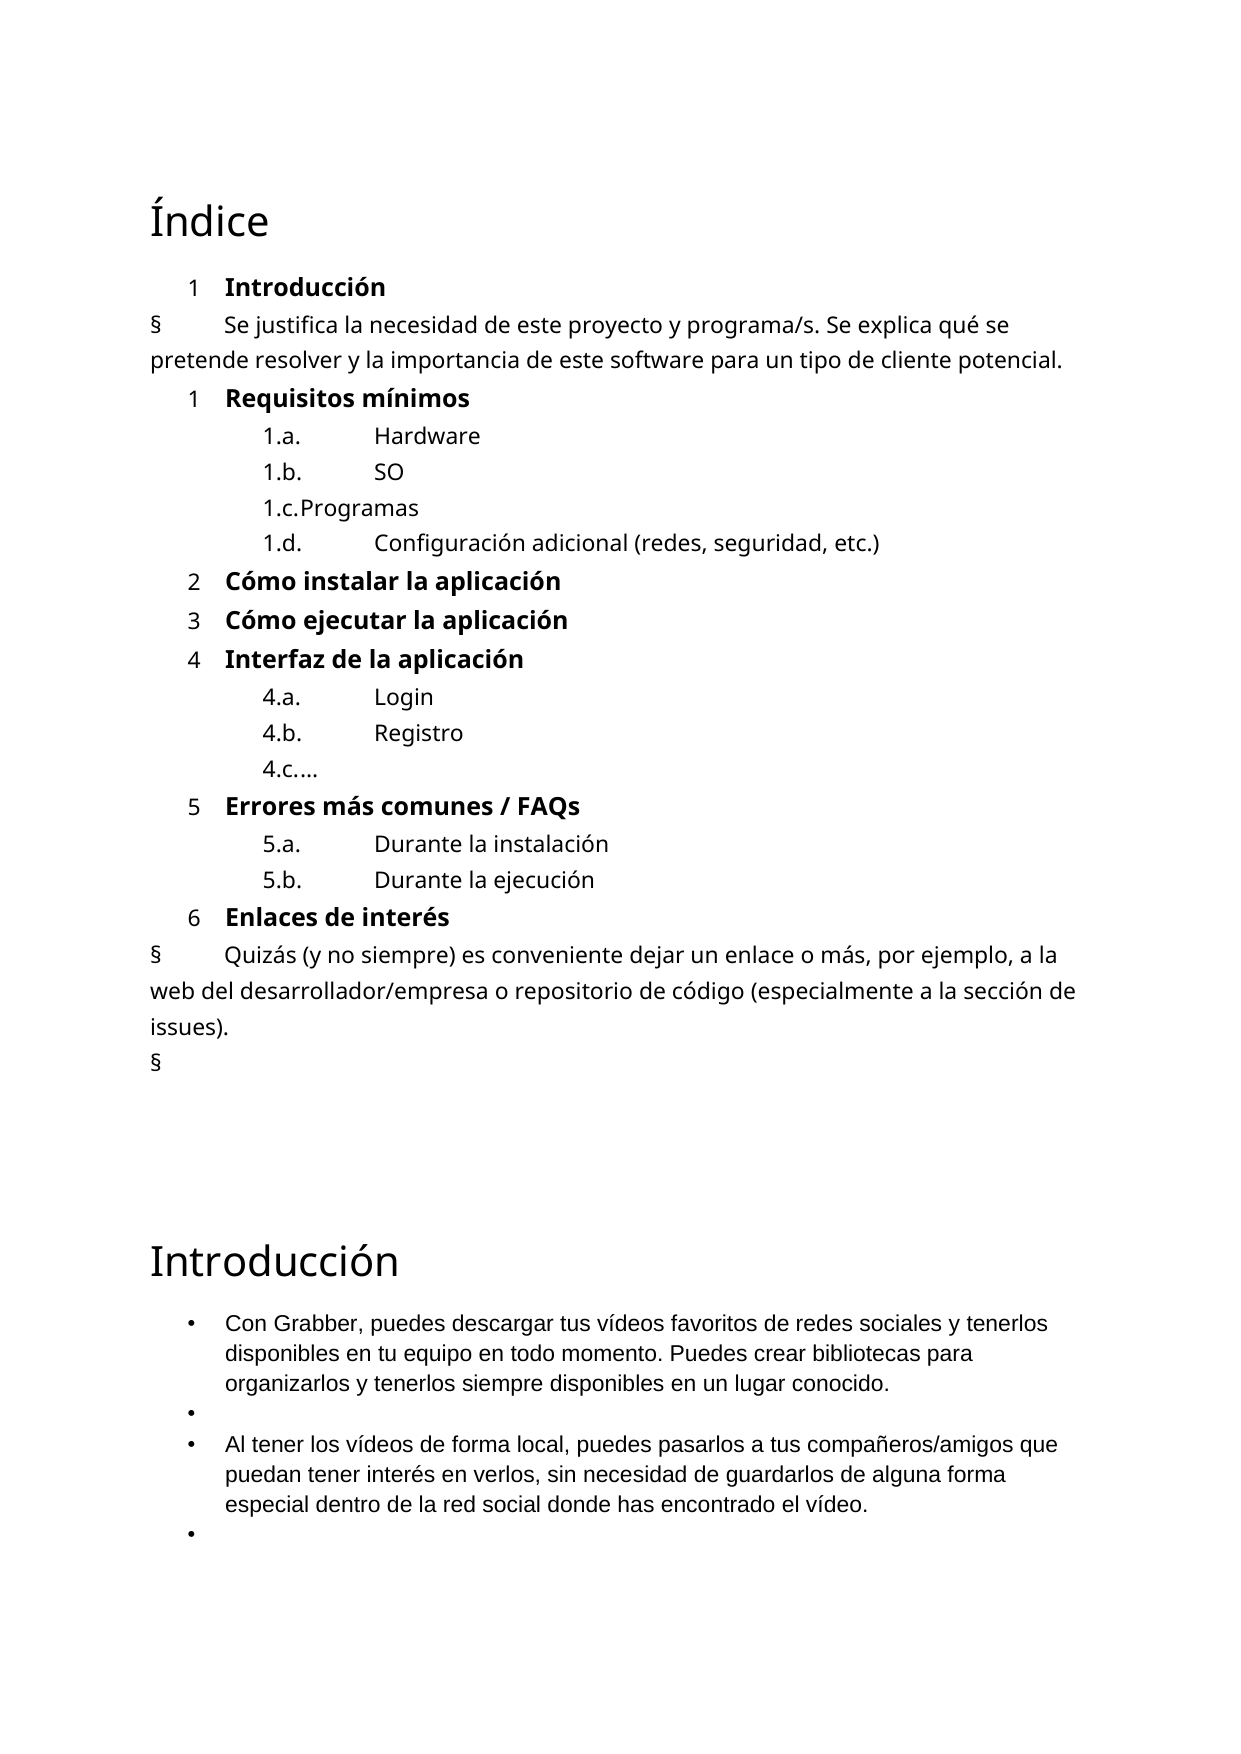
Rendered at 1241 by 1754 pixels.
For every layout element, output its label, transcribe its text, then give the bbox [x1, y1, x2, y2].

list Registro [262, 717, 1090, 748]
list Errores más comunes / FAQs [187, 789, 1090, 823]
list Al tener los vídeos de forma local, puedes pasarlos a tus compañeros/amigos que puedan tener interés en verlos, sin necesidad de guardarlos de alguna forma especial dentro de la red social donde has encontrado el vídeo. [187, 1431, 1090, 1517]
subtitle Se justifica la necesidad de este proyecto y programa/s. Se explica qué se pretende resolver y la importancia de este software para un tipo de cliente potencial. [150, 308, 1090, 376]
list Programas [262, 491, 1090, 523]
list Cómo instalar la aplicación [187, 563, 1090, 597]
list Enlaces de interés [187, 900, 1090, 934]
list Hardware [262, 419, 1090, 451]
list Durante la instalación [262, 828, 1090, 859]
list Introducción [187, 269, 1090, 303]
subtitle Quizás (y no siempre) es conveniente dejar un enlace o más, por ejemplo, a la web del desarrollador/empresa o repositorio de código (especialmente a la sección de issues). [150, 939, 1090, 1042]
subtitle Introducción [150, 1232, 1090, 1289]
list Cómo ejecutar la aplicación [187, 602, 1090, 637]
list Durante la ejecución [262, 864, 1090, 895]
list … [262, 753, 1090, 784]
list Login [262, 681, 1090, 712]
subtitle Índice [150, 192, 1090, 248]
list Requisitos mínimos [187, 380, 1090, 414]
list Interfaz de la aplicación [187, 642, 1090, 676]
list Con Grabber, puedes descargar tus vídeos favoritos de redes sociales y tenerlos disponibles en tu equipo en todo momento. Puedes crear bibliotecas para organizarlos y tenerlos siempre disponibles en un lugar conocido. [187, 1310, 1090, 1397]
list SO [262, 456, 1090, 487]
list Configuración adicional (redes, seguridad, etc.) [262, 527, 1090, 559]
